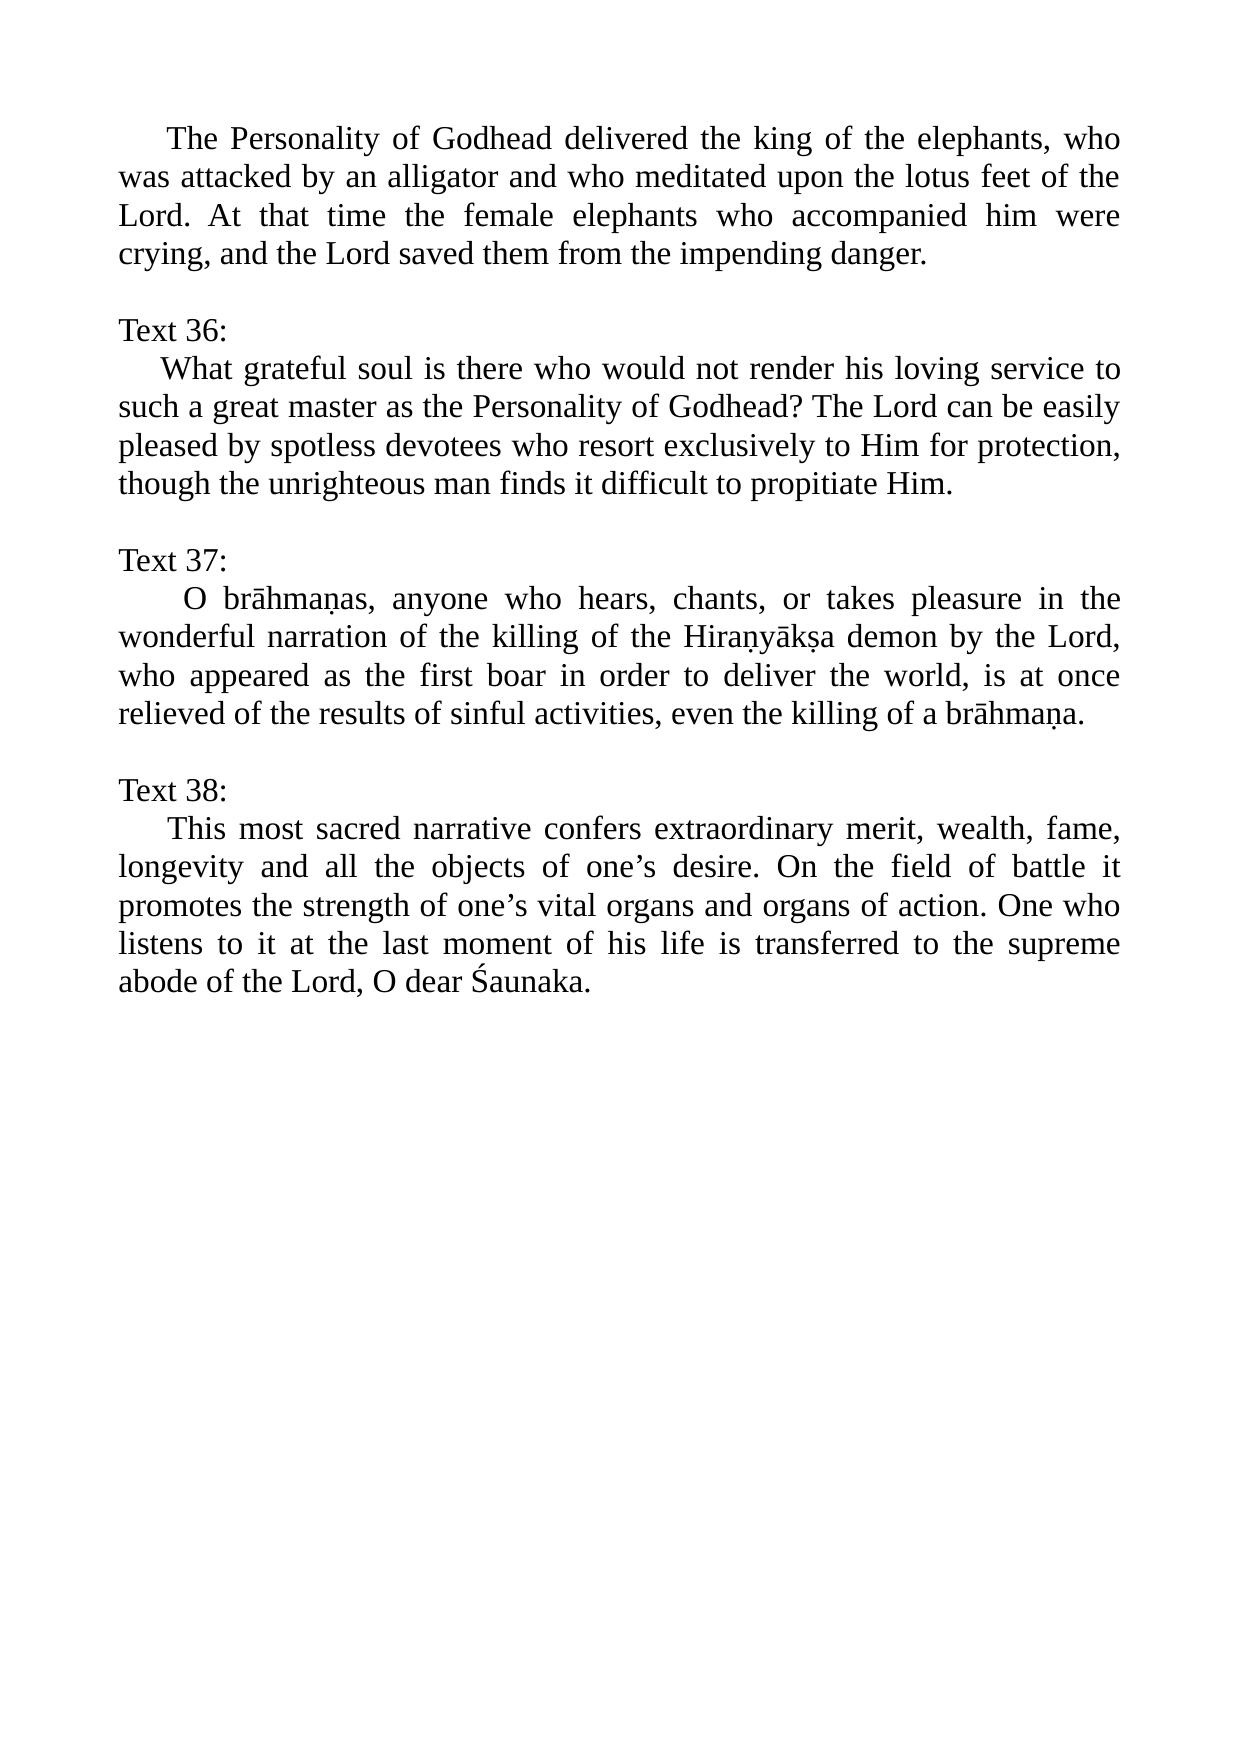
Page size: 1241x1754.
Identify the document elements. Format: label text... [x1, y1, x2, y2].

text Text 37: [118, 540, 1122, 578]
text The Personality of Godhead delivered the king of the elephants, who was attacked by an alligator and who meditated upon the lotus feet of the Lord. At that time the female elephants who accompanied him were crying, and the Lord saved them from the impending danger. [118, 118, 1122, 271]
text Text 38: [118, 770, 1122, 808]
text What grateful soul is there who would not render his loving service to such a great master as the Personality of Godhead? The Lord can be easily pleased by spotless devotees who resort exclusively to Him for protection, though the unrighteous man finds it difficult to propitiate Him. [118, 348, 1122, 501]
text O brāhmaṇas, anyone who hears, chants, or takes pleasure in the wonderful narration of the killing of the Hiraṇyākṣa demon by the Lord, who appeared as the first boar in order to deliver the world, is at once relieved of the results of sinful activities, even the killing of a brāhmaṇa. [118, 578, 1122, 731]
text This most sacred narrative confers extraordinary merit, wealth, fame, longevity and all the objects of one’s desire. On the field of battle it promotes the strength of one’s vital organs and organs of action. One who listens to it at the last moment of his life is transferred to the supreme abode of the Lord, O dear Śaunaka. [118, 808, 1122, 1000]
text Text 36: [118, 310, 1122, 348]
